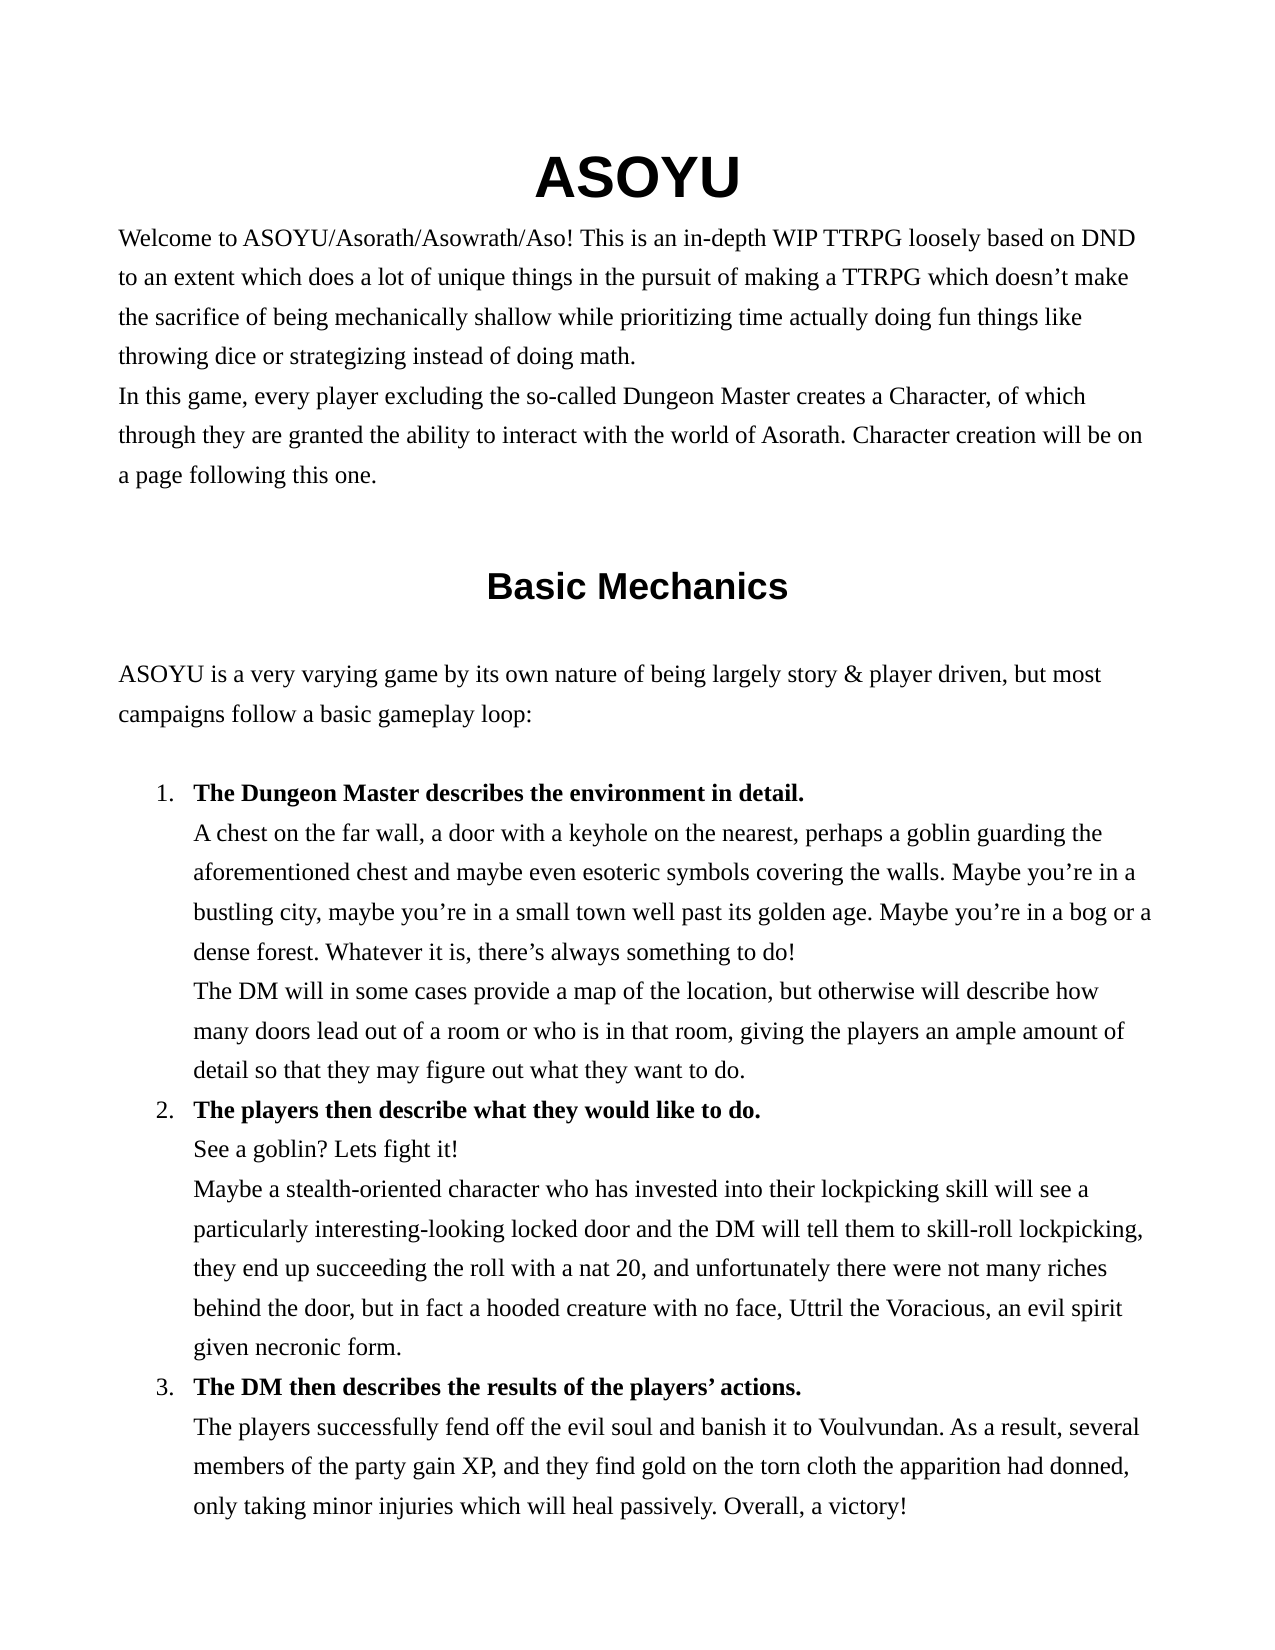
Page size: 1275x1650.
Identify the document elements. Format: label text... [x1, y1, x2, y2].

title ASOYU [118, 143, 1157, 210]
list The players then describe what they would like to do. See a goblin? Lets fight it! Maybe a stealth-oriented character who has invested into their lockpicking skill will see a particularly interesting-looking locked door and the DM will tell them to skill-roll lockpicking, they end up succeeding the roll with a nat 20, and unfortunately there were not many riches behind the door, but in fact a hooded creature with no face, Uttril the Voracious, an evil spirit given necronic form. [156, 1095, 1157, 1361]
text ASOYU is a very varying game by its own nature of being largely story & player driven, but most campaigns follow a basic gameplay loop: [118, 659, 1157, 728]
subtitle Basic Mechanics [118, 564, 1157, 607]
list The DM then describes the results of the players’ actions. The players successfully fend off the evil soul and banish it to Voulvundan. As a result, several members of the party gain XP, and they find gold on the torn cloth the apparition had donned, only taking minor injuries which will heal passively. Overall, a victory! [156, 1372, 1157, 1519]
list The Dungeon Master describes the environment in detail. A chest on the far wall, a door with a keyhole on the nearest, perhaps a goblin guarding the aforementioned chest and maybe even esoteric symbols covering the walls. Maybe you’re in a bustling city, maybe you’re in a small town well past its golden age. Maybe you’re in a bog or a dense forest. Whatever it is, there’s always something to do! The DM will in some cases provide a map of the location, but otherwise will describe how many doors lead out of a room or who is in that room, giving the players an ample amount of detail so that they may figure out what they want to do. [156, 778, 1157, 1084]
text Welcome to ASOYU/Asorath/Asowrath/Aso! This is an in-depth WIP TTRPG loosely based on DND to an extent which does a lot of unique things in the pursuit of making a TTRPG which doesn’t make the sacrifice of being mechanically shallow while prioritizing time actually doing fun things like throwing dice or strategizing instead of doing math. In this game, every player excluding the so-called Dungeon Master creates a Character, of which through they are granted the ability to interact with the world of Asorath. Character creation will be on a page following this one. [118, 223, 1157, 489]
